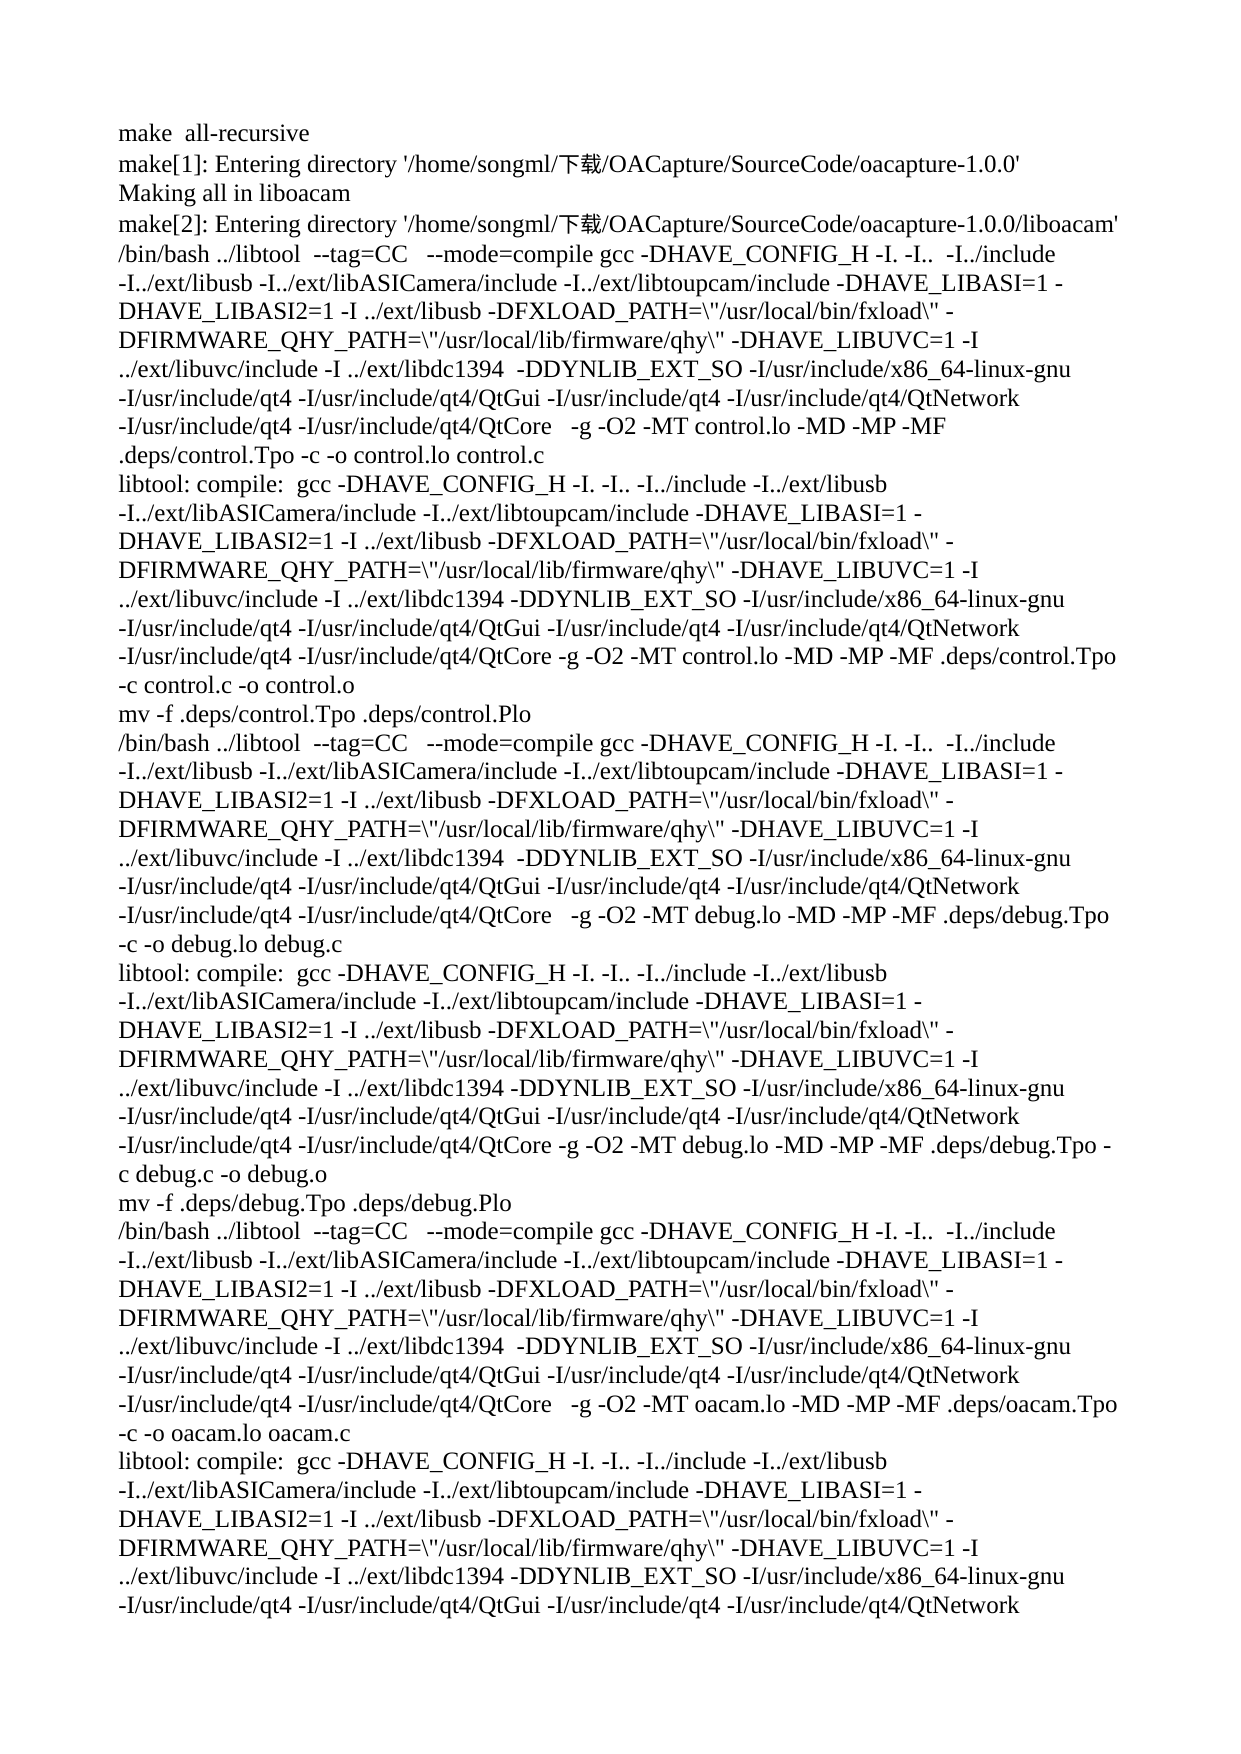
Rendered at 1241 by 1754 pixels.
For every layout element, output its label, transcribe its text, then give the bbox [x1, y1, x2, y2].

text Making all in liboacam [118, 178, 1122, 207]
text /bin/bash ../libtool --tag=CC --mode=compile gcc -DHAVE_CONFIG_H -I. -I.. -I../include -I../ext/libusb -I../ext/libASICamera/include -I../ext/libtoupcam/include -DHAVE_LIBASI=1 -DHAVE_LIBASI2=1 -I ../ext/libusb -DFXLOAD_PATH=\"/usr/local/bin/fxload\" -DFIRMWARE_QHY_PATH=\"/usr/local/lib/firmware/qhy\" -DHAVE_LIBUVC=1 -I ../ext/libuvc/include -I ../ext/libdc1394 -DDYNLIB_EXT_SO -I/usr/include/x86_64-linux-gnu -I/usr/include/qt4 -I/usr/include/qt4/QtGui -I/usr/include/qt4 -I/usr/include/qt4/QtNetwork -I/usr/include/qt4 -I/usr/include/qt4/QtCore -g -O2 -MT control.lo -MD -MP -MF .deps/control.Tpo -c -o control.lo control.c [118, 239, 1122, 469]
text mv -f .deps/control.Tpo .deps/control.Plo [118, 699, 1122, 728]
text libtool: compile: gcc -DHAVE_CONFIG_H -I. -I.. -I../include -I../ext/libusb -I../ext/libASICamera/include -I../ext/libtoupcam/include -DHAVE_LIBASI=1 -DHAVE_LIBASI2=1 -I ../ext/libusb -DFXLOAD_PATH=\"/usr/local/bin/fxload\" -DFIRMWARE_QHY_PATH=\"/usr/local/lib/firmware/qhy\" -DHAVE_LIBUVC=1 -I ../ext/libuvc/include -I ../ext/libdc1394 -DDYNLIB_EXT_SO -I/usr/include/x86_64-linux-gnu -I/usr/include/qt4 -I/usr/include/qt4/QtGui -I/usr/include/qt4 -I/usr/include/qt4/QtNetwork -I/usr/include/qt4 -I/usr/include/qt4/QtCore -g -O2 -MT debug.lo -MD -MP -MF .deps/debug.Tpo -c debug.c -o debug.o [118, 958, 1122, 1188]
text /bin/bash ../libtool --tag=CC --mode=compile gcc -DHAVE_CONFIG_H -I. -I.. -I../include -I../ext/libusb -I../ext/libASICamera/include -I../ext/libtoupcam/include -DHAVE_LIBASI=1 -DHAVE_LIBASI2=1 -I ../ext/libusb -DFXLOAD_PATH=\"/usr/local/bin/fxload\" -DFIRMWARE_QHY_PATH=\"/usr/local/lib/firmware/qhy\" -DHAVE_LIBUVC=1 -I ../ext/libuvc/include -I ../ext/libdc1394 -DDYNLIB_EXT_SO -I/usr/include/x86_64-linux-gnu -I/usr/include/qt4 -I/usr/include/qt4/QtGui -I/usr/include/qt4 -I/usr/include/qt4/QtNetwork -I/usr/include/qt4 -I/usr/include/qt4/QtCore -g -O2 -MT debug.lo -MD -MP -MF .deps/debug.Tpo -c -o debug.lo debug.c [118, 728, 1122, 958]
text /bin/bash ../libtool --tag=CC --mode=compile gcc -DHAVE_CONFIG_H -I. -I.. -I../include -I../ext/libusb -I../ext/libASICamera/include -I../ext/libtoupcam/include -DHAVE_LIBASI=1 -DHAVE_LIBASI2=1 -I ../ext/libusb -DFXLOAD_PATH=\"/usr/local/bin/fxload\" -DFIRMWARE_QHY_PATH=\"/usr/local/lib/firmware/qhy\" -DHAVE_LIBUVC=1 -I ../ext/libuvc/include -I ../ext/libdc1394 -DDYNLIB_EXT_SO -I/usr/include/x86_64-linux-gnu -I/usr/include/qt4 -I/usr/include/qt4/QtGui -I/usr/include/qt4 -I/usr/include/qt4/QtNetwork -I/usr/include/qt4 -I/usr/include/qt4/QtCore -g -O2 -MT oacam.lo -MD -MP -MF .deps/oacam.Tpo -c -o oacam.lo oacam.c [118, 1216, 1122, 1446]
text make[1]: Entering directory '/home/songml/下载/OACapture/SourceCode/oacapture-1.0.0' [118, 147, 1122, 178]
text libtool: compile: gcc -DHAVE_CONFIG_H -I. -I.. -I../include -I../ext/libusb -I../ext/libASICamera/include -I../ext/libtoupcam/include -DHAVE_LIBASI=1 -DHAVE_LIBASI2=1 -I ../ext/libusb -DFXLOAD_PATH=\"/usr/local/bin/fxload\" -DFIRMWARE_QHY_PATH=\"/usr/local/lib/firmware/qhy\" -DHAVE_LIBUVC=1 -I ../ext/libuvc/include -I ../ext/libdc1394 -DDYNLIB_EXT_SO -I/usr/include/x86_64-linux-gnu -I/usr/include/qt4 -I/usr/include/qt4/QtGui -I/usr/include/qt4 -I/usr/include/qt4/QtNetwork [118, 1446, 1122, 1619]
text mv -f .deps/debug.Tpo .deps/debug.Plo [118, 1188, 1122, 1216]
text libtool: compile: gcc -DHAVE_CONFIG_H -I. -I.. -I../include -I../ext/libusb -I../ext/libASICamera/include -I../ext/libtoupcam/include -DHAVE_LIBASI=1 -DHAVE_LIBASI2=1 -I ../ext/libusb -DFXLOAD_PATH=\"/usr/local/bin/fxload\" -DFIRMWARE_QHY_PATH=\"/usr/local/lib/firmware/qhy\" -DHAVE_LIBUVC=1 -I ../ext/libuvc/include -I ../ext/libdc1394 -DDYNLIB_EXT_SO -I/usr/include/x86_64-linux-gnu -I/usr/include/qt4 -I/usr/include/qt4/QtGui -I/usr/include/qt4 -I/usr/include/qt4/QtNetwork -I/usr/include/qt4 -I/usr/include/qt4/QtCore -g -O2 -MT control.lo -MD -MP -MF .deps/control.Tpo -c control.c -o control.o [118, 469, 1122, 699]
text make[2]: Entering directory '/home/songml/下载/OACapture/SourceCode/oacapture-1.0.0/liboacam' [118, 207, 1122, 239]
text make all-recursive [118, 118, 1122, 147]
